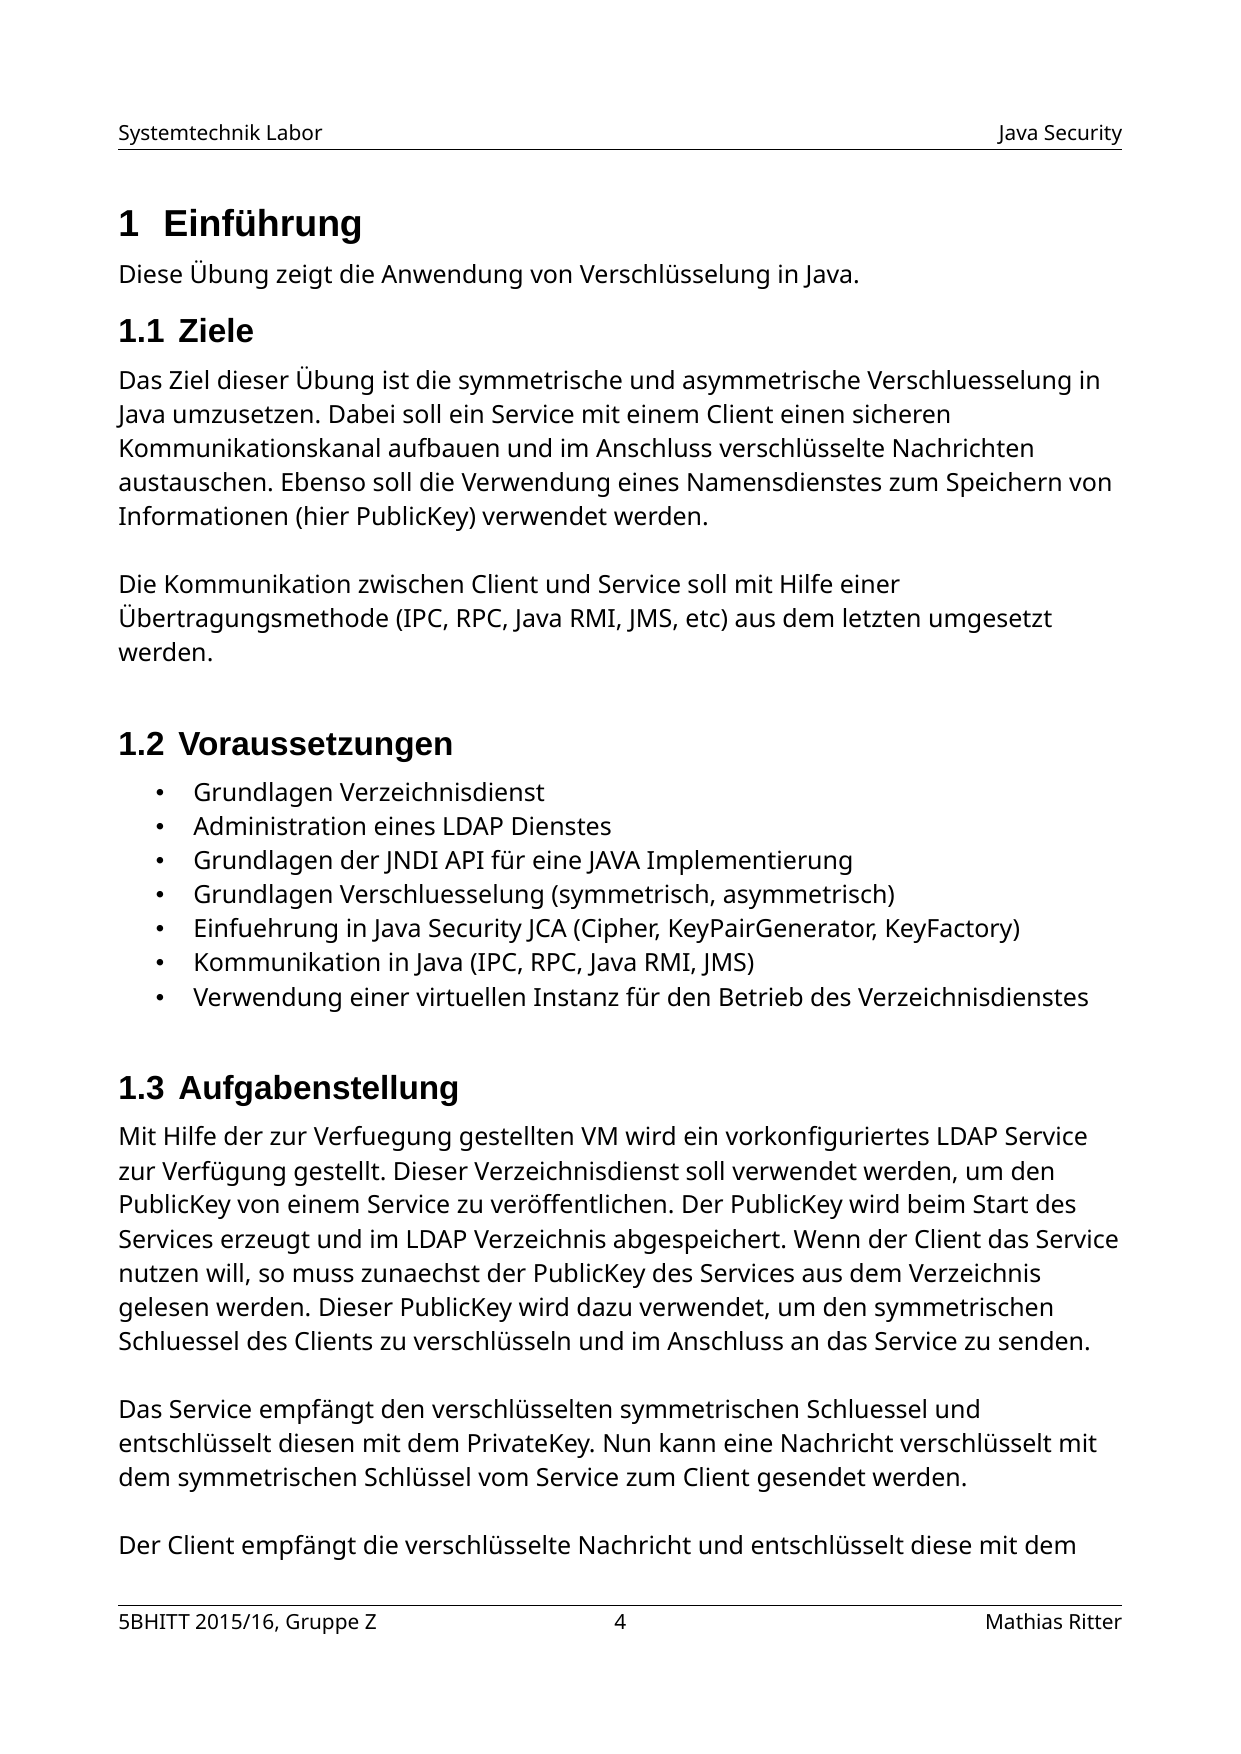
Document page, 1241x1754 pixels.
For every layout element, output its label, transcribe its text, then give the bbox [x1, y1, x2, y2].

subtitle Einführung [118, 201, 1122, 244]
text Das Service empfängt den verschlüsselten symmetrischen Schluessel und entschlüsselt diesen mit dem PrivateKey. Nun kann eine Nachricht verschlüsselt mit dem symmetrischen Schlüssel vom Service zum Client gesendet werden. [118, 1392, 1122, 1494]
text Mit Hilfe der zur Verfuegung gestellten VM wird ein vorkonfiguriertes LDAP Service zur Verfügung gestellt. Dieser Verzeichnisdienst soll verwendet werden, um den PublicKey von einem Service zu veröffentlichen. Der PublicKey wird beim Start des Services erzeugt und im LDAP Verzeichnis abgespeichert. Wenn der Client das Service nutzen will, so muss zunaechst der PublicKey des Services aus dem Verzeichnis gelesen werden. Dieser PublicKey wird dazu verwendet, um den symmetrischen Schluessel des Clients zu verschlüsseln und im Anschluss an das Service zu senden. [118, 1119, 1122, 1357]
subtitle Voraussetzungen [118, 724, 1122, 762]
list Administration eines LDAP Dienstes [156, 809, 1122, 843]
list Grundlagen der JNDI API für eine JAVA Implementierung [156, 843, 1122, 877]
text Diese Übung zeigt die Anwendung von Verschlüsselung in Java. [118, 257, 1122, 291]
list Einfuehrung in Java Security JCA (Cipher, KeyPairGenerator, KeyFactory) [156, 911, 1122, 945]
text Das Ziel dieser Übung ist die symmetrische und asymmetrische Verschluesselung in Java umzusetzen. Dabei soll ein Service mit einem Client einen sicheren Kommunikationskanal aufbauen und im Anschluss verschlüsselte Nachrichten austauschen. Ebenso soll die Verwendung eines Namensdienstes zum Speichern von Informationen (hier PublicKey) verwendet werden. [118, 362, 1122, 533]
subtitle Aufgabenstellung [118, 1068, 1122, 1107]
list Kommunikation in Java (IPC, RPC, Java RMI, JMS) [156, 945, 1122, 979]
list Verwendung einer virtuellen Instanz für den Betrieb des Verzeichnisdienstes [156, 979, 1122, 1013]
list Grundlagen Verzeichnisdienst [156, 775, 1122, 809]
text Der Client empfängt die verschlüsselte Nachricht und entschlüsselt diese mit dem [118, 1528, 1122, 1562]
subtitle Ziele [118, 311, 1122, 350]
text Die Kommunikation zwischen Client und Service soll mit Hilfe einer Übertragungsmethode (IPC, RPC, Java RMI, JMS, etc) aus dem letzten umgesetzt werden. [118, 567, 1122, 669]
list Grundlagen Verschluesselung (symmetrisch, asymmetrisch) [156, 877, 1122, 911]
